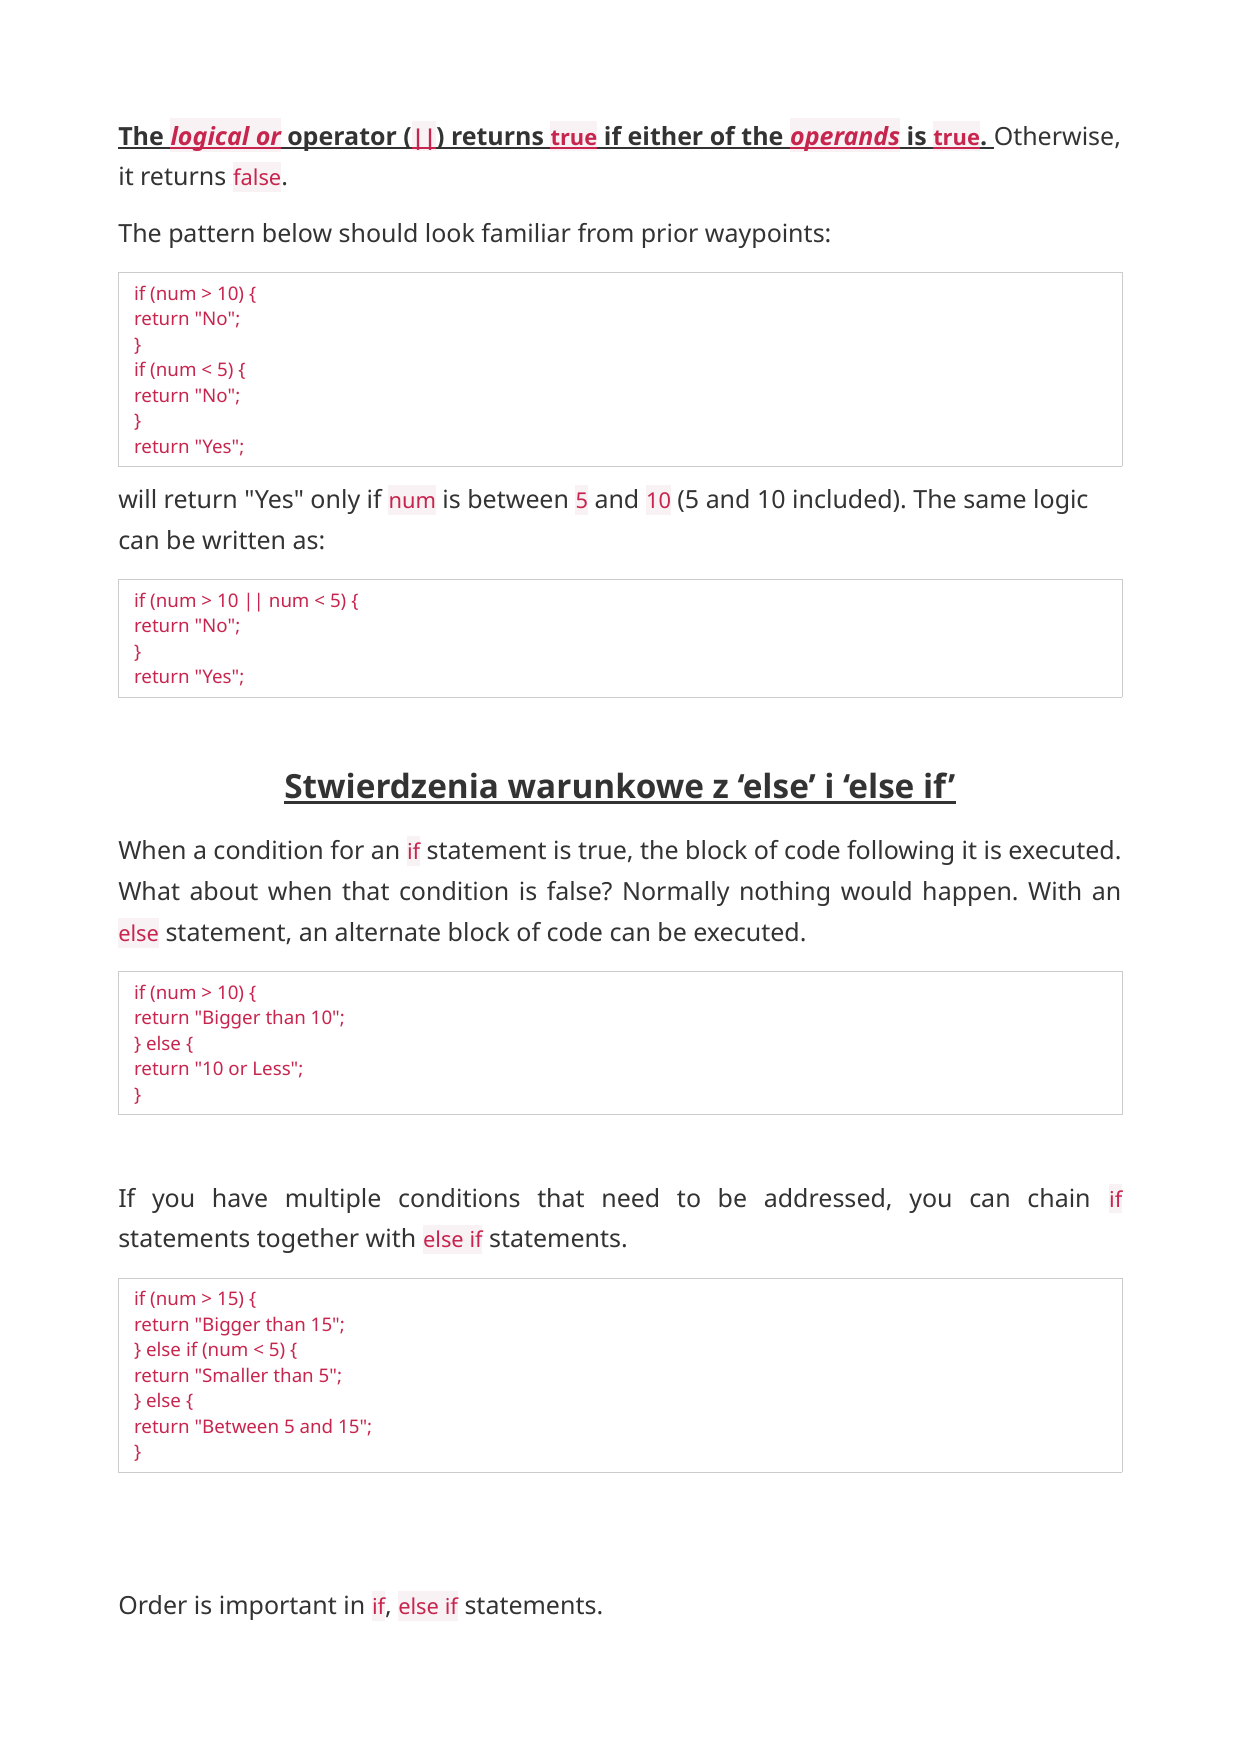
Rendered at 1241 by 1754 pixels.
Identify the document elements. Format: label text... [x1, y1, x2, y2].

text Order is important in if, else if statements. [118, 1588, 1122, 1622]
text When a condition for an if statement is true, the block of code following it is executed. What about when that condition is false? Normally nothing would happen. With an else statement, an alternate block of code can be executed. [118, 833, 1122, 949]
text if (num > 15) { return "Bigger than 15"; } else if (num < 5) { return "Smaller than 5"; } else { return "Between 5 and 15"; } [119, 1279, 1122, 1472]
text will return "Yes" only if num is between 5 and 10 (5 and 10 included). The same logic can be written as: [118, 482, 1122, 557]
text if (num > 10 || num < 5) { return "No"; } return "Yes"; [119, 580, 1122, 697]
text if (num > 10) { return "No"; } if (num < 5) { return "No"; } return "Yes"; [119, 273, 1122, 466]
text If you have multiple conditions that need to be addressed, you can chain if statements together with else if statements. [118, 1180, 1122, 1255]
text The logical or operator (||) returns true if either of the operands is true. Otherwise, it returns false. [118, 118, 1122, 193]
text The pattern below should look familiar from prior waypoints: [118, 215, 1122, 249]
text if (num > 10) { return "Bigger than 10"; } else { return "10 or Less"; } [119, 972, 1122, 1114]
text Stwierdzenia warunkowe z ‘else’ i ‘else if’ [118, 763, 1122, 808]
